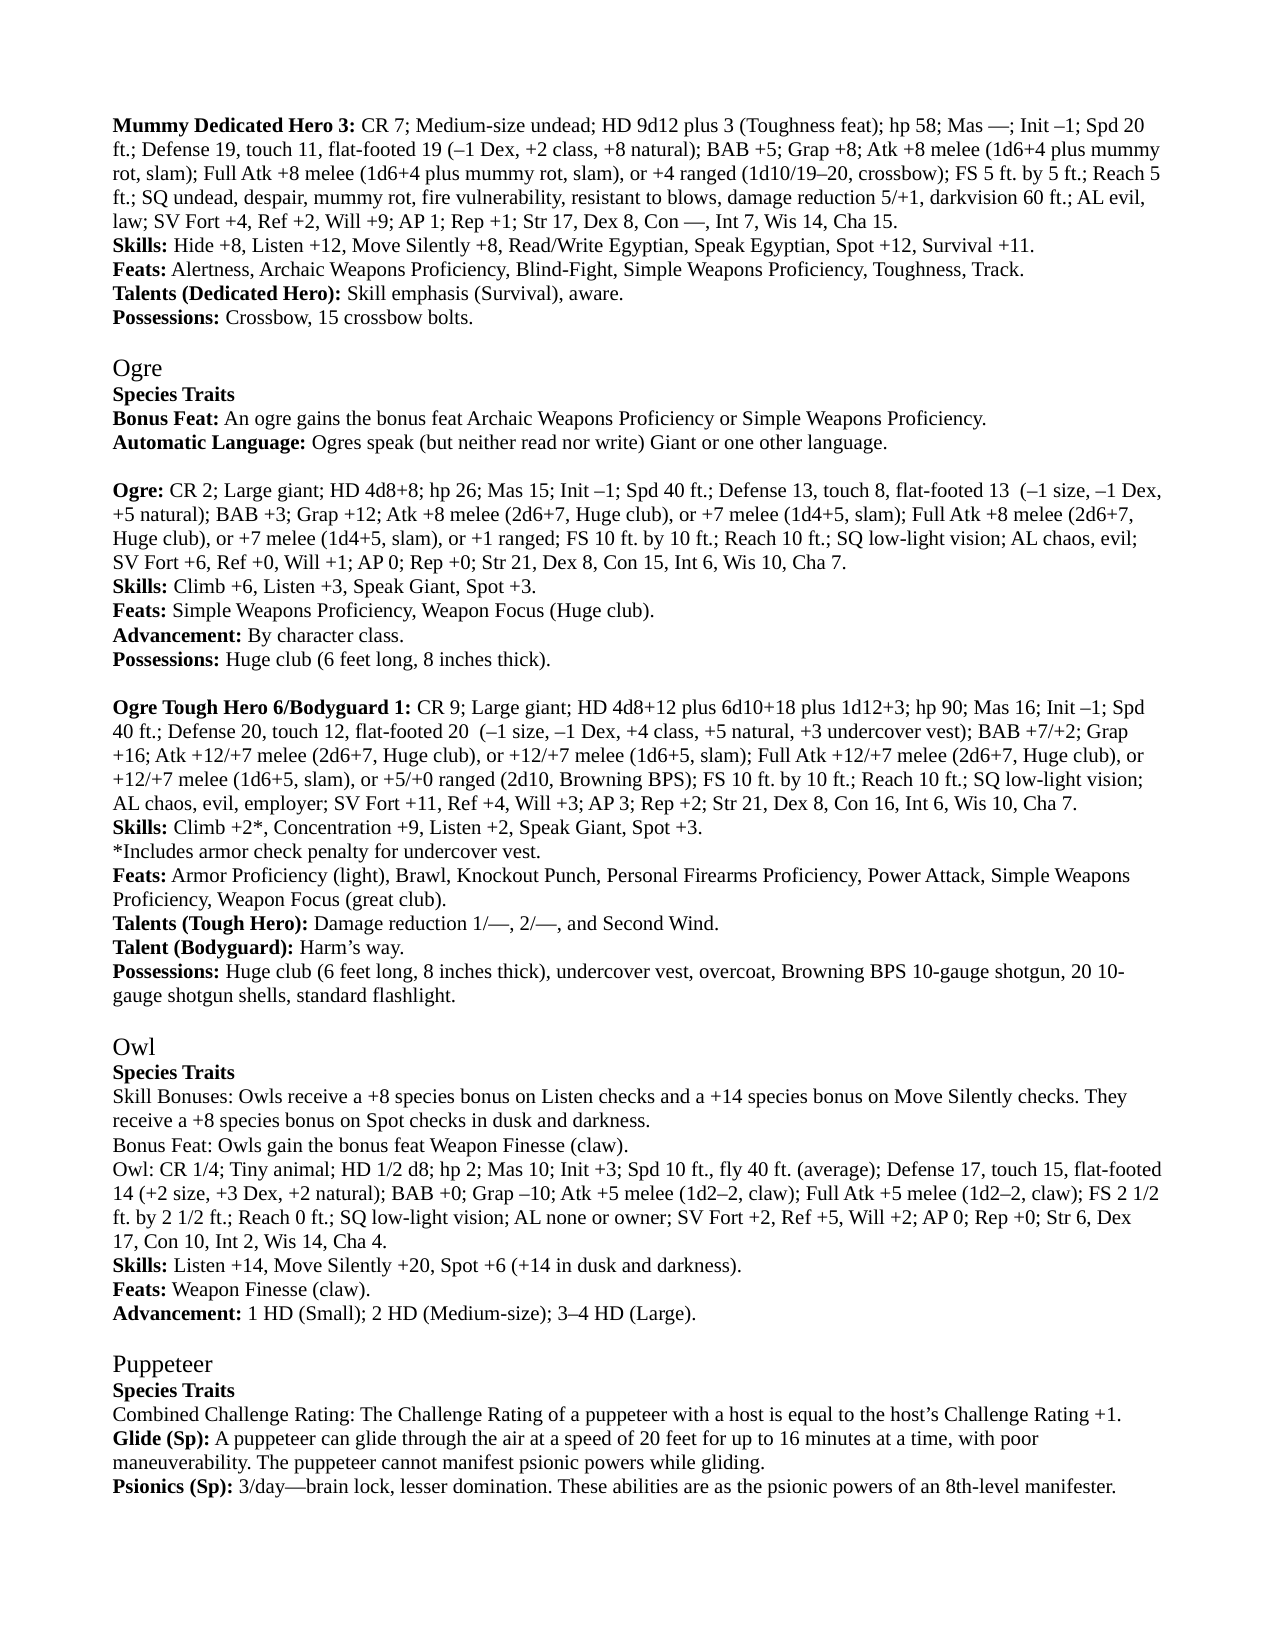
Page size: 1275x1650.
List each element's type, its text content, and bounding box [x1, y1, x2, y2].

text Skill Bonuses: Owls receive a +8 species bonus on Listen checks and a +14 species bonus on Move Silently checks. They receive a +8 species bonus on Spot checks in dusk and darkness. [112, 1084, 1162, 1132]
text Feats: Weapon Finesse (claw). [112, 1277, 1162, 1301]
text Bonus Feat: Owls gain the bonus feat Weapon Finesse (claw). [112, 1132, 1162, 1157]
text Ogre: CR 2; Large giant; HD 4d8+8; hp 26; Mas 15; Init –1; Spd 40 ft.; Defense 13, touch 8, flat-footed 13 (–1 size, –1 Dex, +5 natural); BAB +3; Grap +12; Atk +8 melee (2d6+7, Huge club), or +7 melee (1d4+5, slam); Full Atk +8 melee (2d6+7, Huge club), or +7 melee (1d4+5, slam), or +1 ranged; FS 10 ft. by 10 ft.; Reach 10 ft.; SQ low-light vision; AL chaos, evil; SV Fort +6, Ref +0, Will +1; AP 0; Rep +0; Str 21, Dex 8, Con 15, Int 6, Wis 10, Cha 7. [112, 478, 1162, 574]
text Mummy Dedicated Hero 3: CR 7; Medium-size undead; HD 9d12 plus 3 (Toughness feat); hp 58; Mas —; Init –1; Spd 20 ft.; Defense 19, touch 11, flat-footed 19 (–1 Dex, +2 class, +8 natural); BAB +5; Grap +8; Atk +8 melee (1d6+4 plus mummy rot, slam); Full Atk +8 melee (1d6+4 plus mummy rot, slam), or +4 ranged (1d10/19–20, crossbow); FS 5 ft. by 5 ft.; Reach 5 ft.; SQ undead, despair, mummy rot, fire vulnerability, resistant to blows, damage reduction 5/+1, darkvision 60 ft.; AL evil, law; SV Fort +4, Ref +2, Will +9; AP 1; Rep +1; Str 17, Dex 8, Con —, Int 7, Wis 14, Cha 15. [112, 112, 1162, 233]
text Skills: Hide +8, Listen +12, Move Silently +8, Read/Write Egyptian, Speak Egyptian, Spot +12, Survival +11. [112, 233, 1162, 257]
text Feats: Armor Proficiency (light), Brawl, Knockout Punch, Personal Firearms Proficiency, Power Attack, Simple Weapons Proficiency, Weapon Focus (great club). [112, 863, 1162, 911]
text *Includes armor check penalty for undercover vest. [112, 839, 1162, 863]
text Feats: Simple Weapons Proficiency, Weapon Focus (Huge club). [112, 598, 1162, 622]
text Owl: CR 1/4; Tiny animal; HD 1/2 d8; hp 2; Mas 10; Init +3; Spd 10 ft., fly 40 ft. (average); Defense 17, touch 15, flat-footed 14 (+2 size, +3 Dex, +2 natural); BAB +0; Grap –10; Atk +5 melee (1d2–2, claw); Full Atk +5 melee (1d2–2, claw); FS 2 1/2 ft. by 2 1/2 ft.; Reach 0 ft.; SQ low-light vision; AL none or owner; SV Fort +2, Ref +5, Will +2; AP 0; Rep +0; Str 6, Dex 17, Con 10, Int 2, Wis 14, Cha 4. [112, 1157, 1162, 1253]
text Species Traits [112, 382, 1162, 406]
text Talents (Dedicated Hero): Skill emphasis (Survival), aware. [112, 281, 1162, 305]
text Species Traits [112, 1378, 1162, 1402]
text Bonus Feat: An ogre gains the bonus feat Archaic Weapons Proficiency or Simple Weapons Proficiency. [112, 406, 1162, 430]
text Psionics (Sp): 3/day—brain lock, lesser domination. These abilities are as the psionic powers of an 8th-level manifester. [112, 1474, 1162, 1498]
text Combined Challenge Rating: The Challenge Rating of a puppeteer with a host is equal to the host’s Challenge Rating +1. [112, 1402, 1162, 1426]
text Skills: Listen +14, Move Silently +20, Spot +6 (+14 in dusk and darkness). [112, 1253, 1162, 1277]
text Skills: Climb +6, Listen +3, Speak Giant, Spot +3. [112, 574, 1162, 598]
text Talents (Tough Hero): Damage reduction 1/—, 2/—, and Second Wind. [112, 911, 1162, 935]
subtitle Ogre [112, 353, 1162, 382]
text Glide (Sp): A puppeteer can glide through the air at a speed of 20 feet for up to 16 minutes at a time, with poor maneuverability. The puppeteer cannot manifest psionic powers while gliding. [112, 1426, 1162, 1474]
text Ogre Tough Hero 6/Bodyguard 1: CR 9; Large giant; HD 4d8+12 plus 6d10+18 plus 1d12+3; hp 90; Mas 16; Init –1; Spd 40 ft.; Defense 20, touch 12, flat-footed 20 (–1 size, –1 Dex, +4 class, +5 natural, +3 undercover vest); BAB +7/+2; Grap +16; Atk +12/+7 melee (2d6+7, Huge club), or +12/+7 melee (1d6+5, slam); Full Atk +12/+7 melee (2d6+7, Huge club), or +12/+7 melee (1d6+5, slam), or +5/+0 ranged (2d10, Browning BPS); FS 10 ft. by 10 ft.; Reach 10 ft.; SQ low-light vision; AL chaos, evil, employer; SV Fort +11, Ref +4, Will +3; AP 3; Rep +2; Str 21, Dex 8, Con 16, Int 6, Wis 10, Cha 7. [112, 695, 1162, 815]
text Advancement: By character class. [112, 622, 1162, 647]
subtitle Puppeteer [112, 1349, 1162, 1378]
text Advancement: 1 HD (Small); 2 HD (Medium-size); 3–4 HD (Large). [112, 1301, 1162, 1325]
text Feats: Alertness, Archaic Weapons Proficiency, Blind-Fight, Simple Weapons Proficiency, Toughness, Track. [112, 257, 1162, 281]
text Skills: Climb +2*, Concentration +9, Listen +2, Speak Giant, Spot +3. [112, 815, 1162, 839]
text Species Traits [112, 1060, 1162, 1084]
text Possessions: Crossbow, 15 crossbow bolts. [112, 305, 1162, 329]
text Talent (Bodyguard): Harm’s way. [112, 935, 1162, 959]
text Automatic Language: Ogres speak (but neither read nor write) Giant or one other language. [112, 430, 1162, 454]
text Possessions: Huge club (6 feet long, 8 inches thick). [112, 647, 1162, 671]
subtitle Owl [112, 1032, 1162, 1060]
text Possessions: Huge club (6 feet long, 8 inches thick), undercover vest, overcoat, Browning BPS 10-gauge shotgun, 20 10-gauge shotgun shells, standard flashlight. [112, 959, 1162, 1007]
